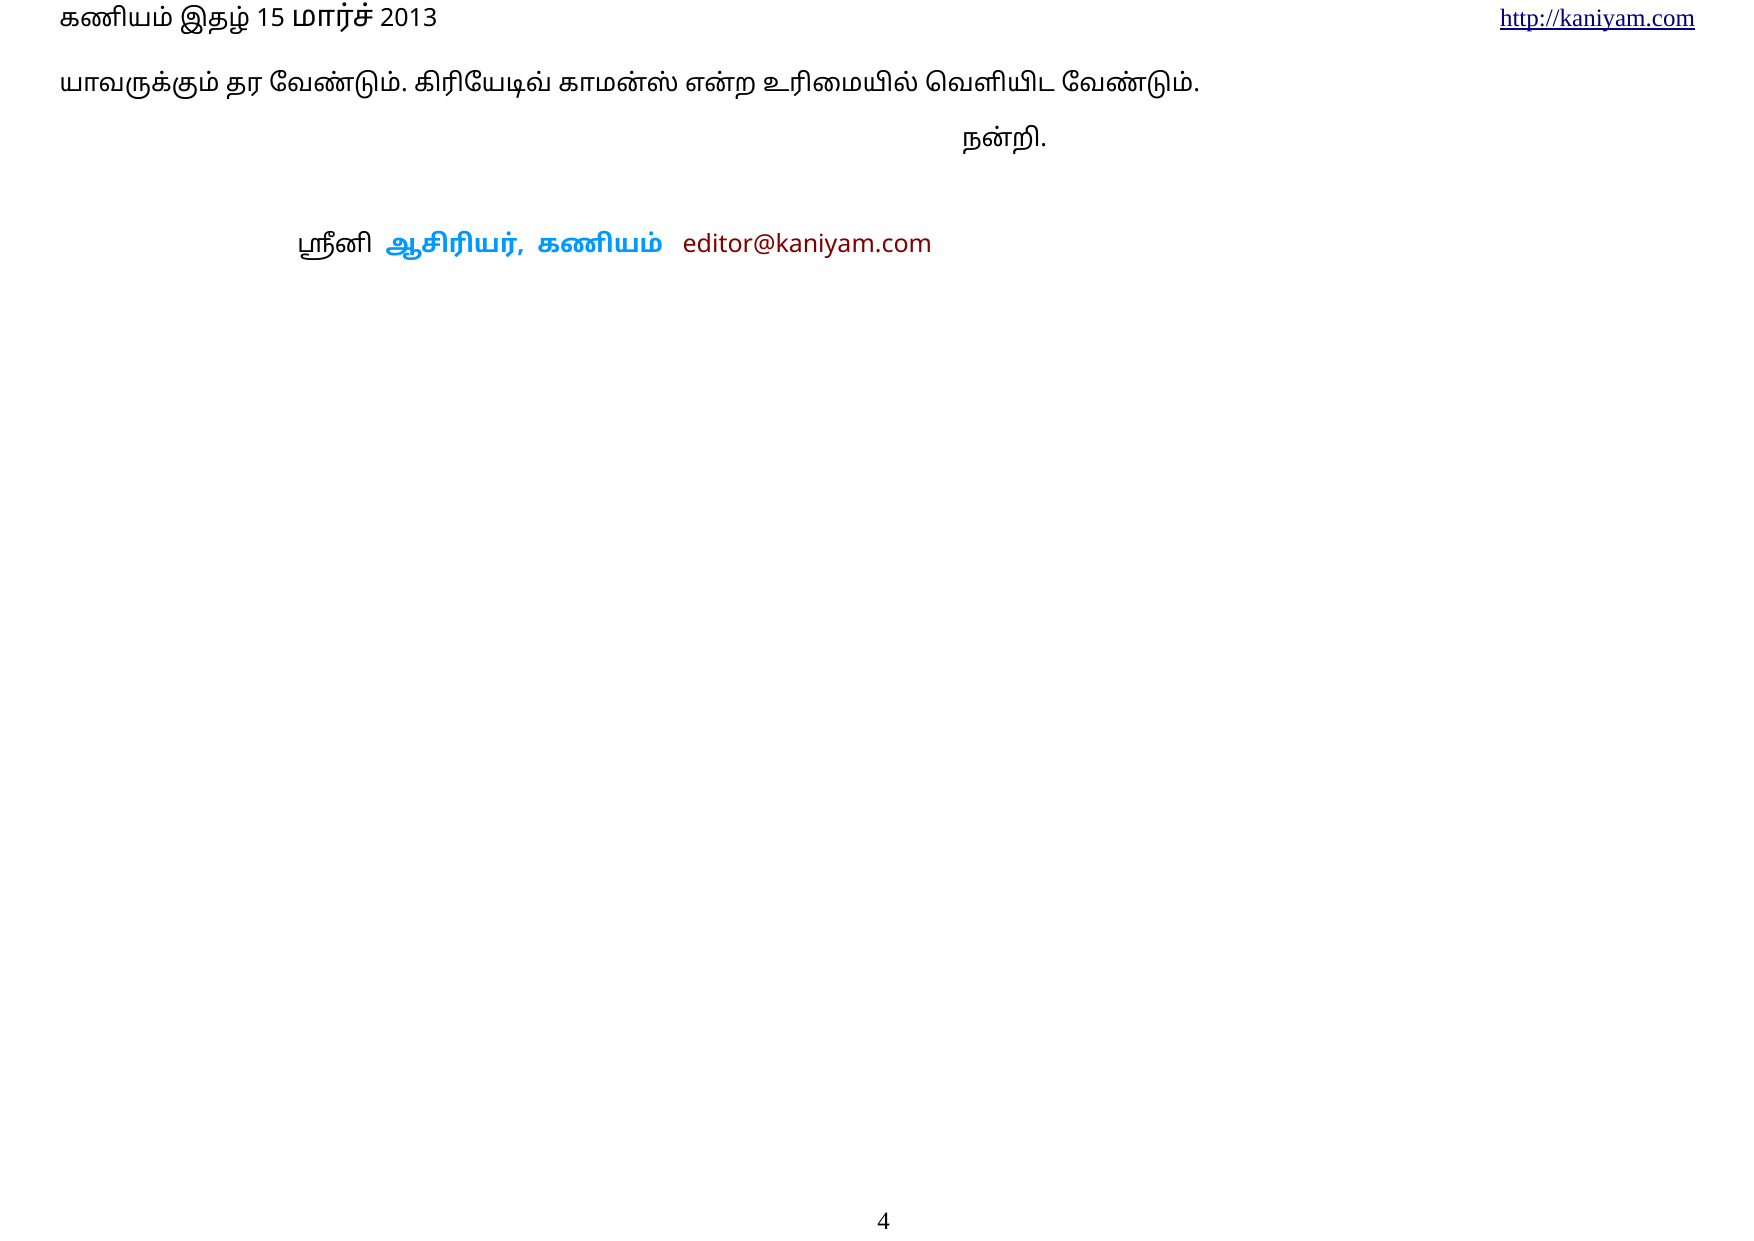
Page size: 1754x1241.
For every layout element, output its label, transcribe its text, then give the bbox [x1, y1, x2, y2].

text நன்றி. [297, 120, 1695, 157]
text ஸ்ரீனி ஆசிரியர், கணியம் editor@kaniyam.com [297, 226, 1695, 263]
text யாவருக்கும் தர வேண்டும். கிரியேடிவ் காமன்ஸ் என்ற உரிமையில் வெளியிட வேண்டும். [59, 64, 1695, 101]
